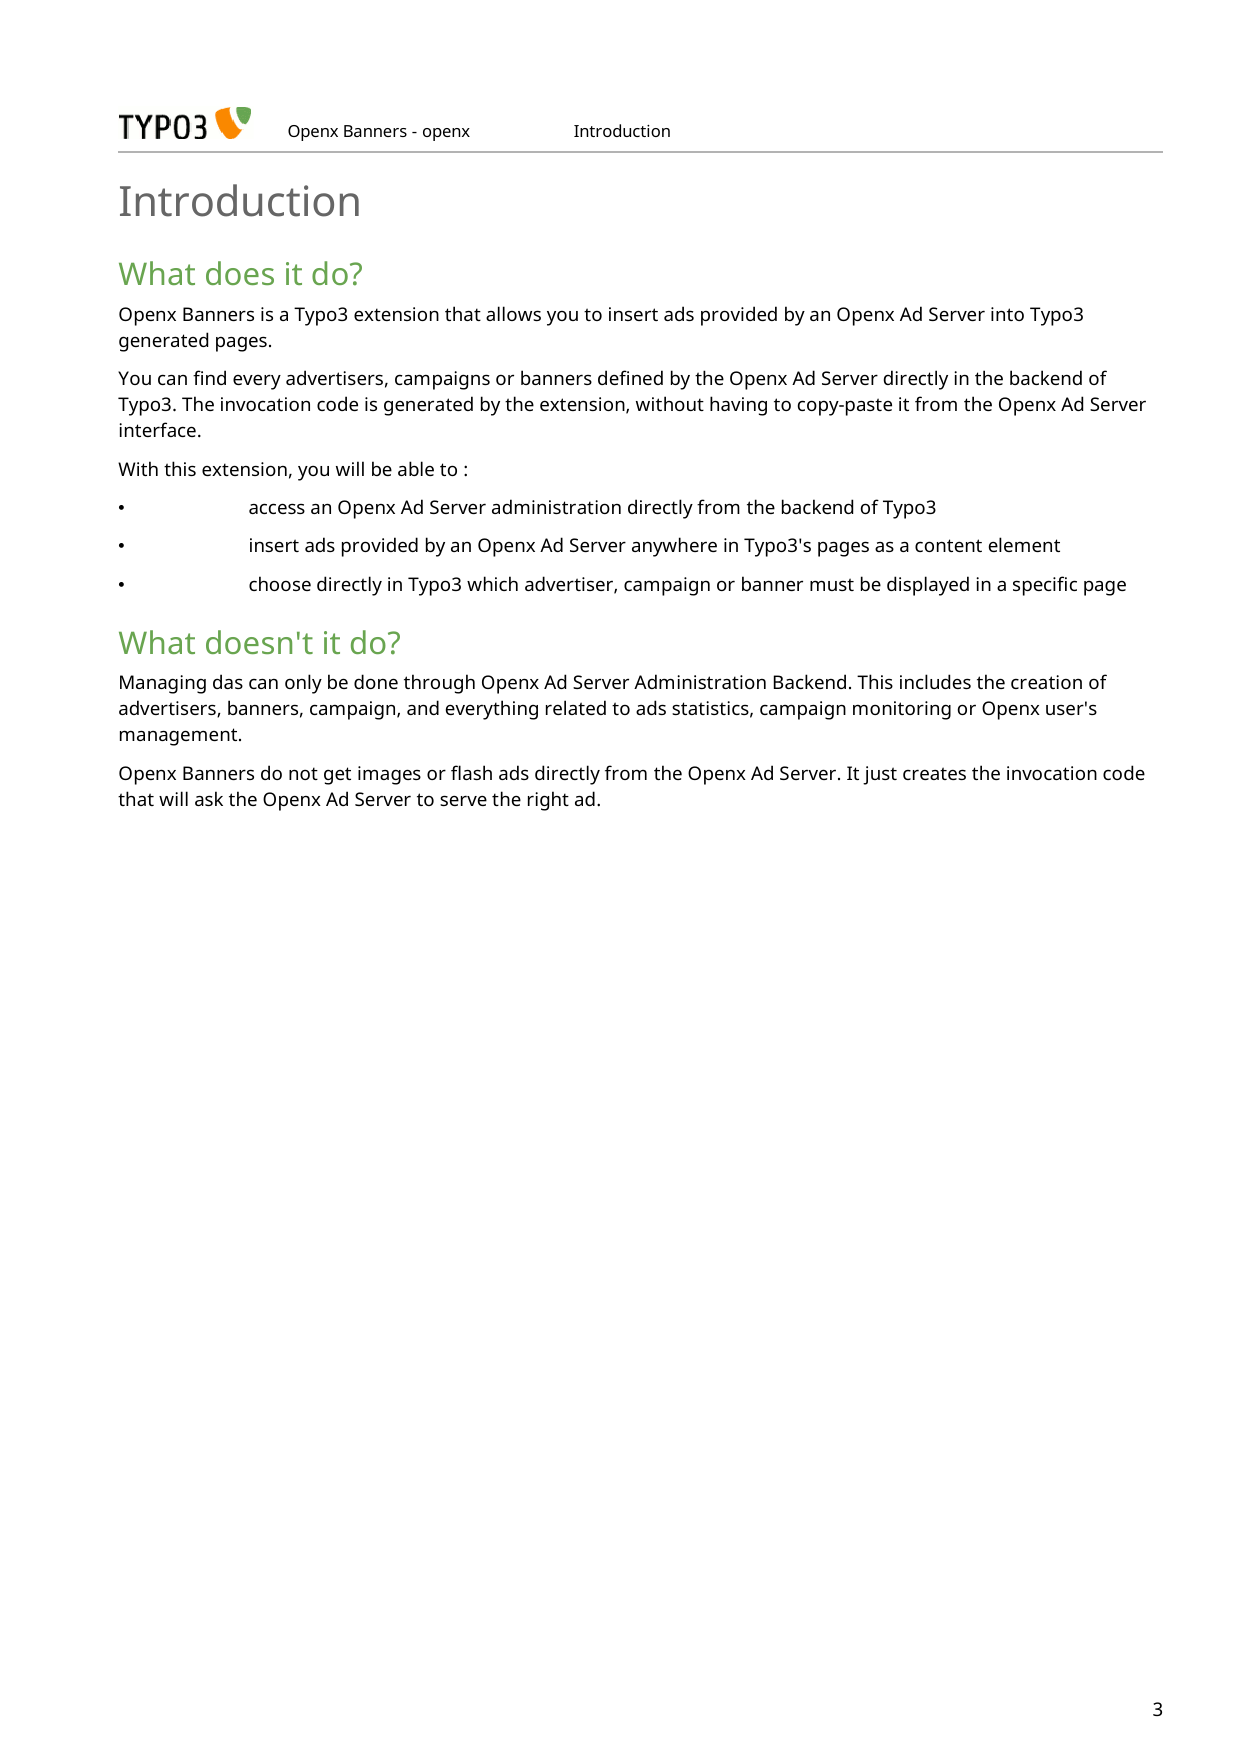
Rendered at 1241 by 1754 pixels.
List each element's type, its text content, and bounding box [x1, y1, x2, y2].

text Openx Banners do not get images or flash ads directly from the Openx Ad Server. It just creates the invocation code that will ask the Openx Ad Server to serve the right ad. [118, 759, 1163, 812]
text You can find every advertisers, campaigns or banners defined by the Openx Ad Server directly in the backend of Typo3. The invocation code is generated by the extension, without having to copy-paste it from the Openx Ad Server interface. [118, 365, 1163, 443]
text Managing das can only be done through Openx Ad Server Administration Backend. This includes the creation of advertisers, banners, campaign, and everything related to ads statistics, campaign monitoring or Openx user's management. [118, 669, 1163, 747]
list access an Openx Ad Server administration directly from the backend of Typo3 [118, 494, 1163, 520]
subtitle Introduction [118, 172, 1163, 228]
picture [118, 106, 254, 139]
subtitle What doesn't it do? [118, 621, 1163, 663]
list choose directly in Typo3 which advertiser, campaign or banner must be displayed in a specific page [118, 571, 1163, 597]
text Openx Banners is a Typo3 extension that allows you to insert ads provided by an Openx Ad Server into Typo3 generated pages. [118, 301, 1163, 353]
list insert ads provided by an Openx Ad Server anywhere in Typo3's pages as a content element [118, 532, 1163, 558]
subtitle What does it do? [118, 252, 1163, 294]
text With this extension, you will be able to : [118, 456, 1163, 482]
